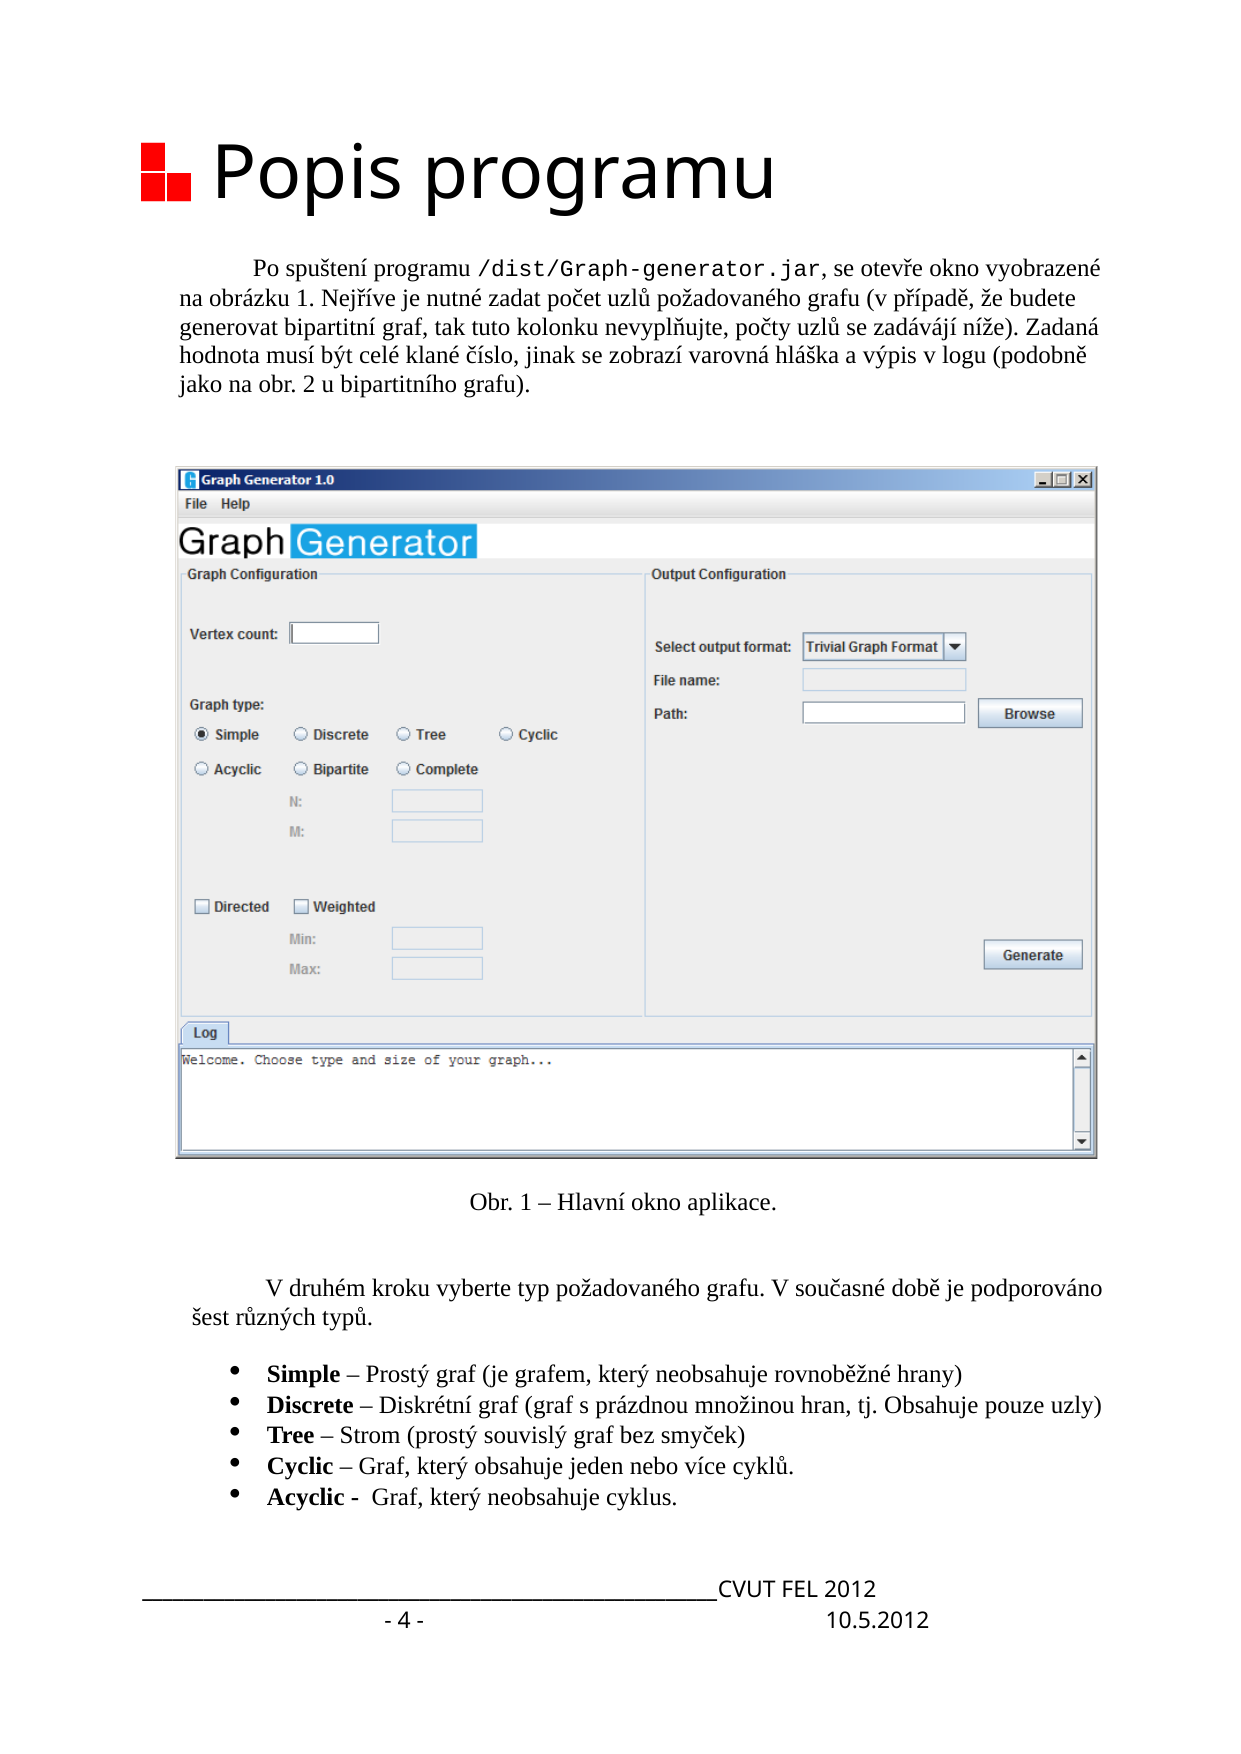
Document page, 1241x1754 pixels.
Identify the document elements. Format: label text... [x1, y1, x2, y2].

list Tree – Strom (prostý souvislý graf bez smyček) [229, 1421, 1122, 1451]
picture [175, 466, 1098, 1159]
text Obr. 1 – Hlavní okno aplikace. [118, 1187, 1122, 1216]
list Cyclic – Graf, který obsahuje jeden nebo více cyklů. [229, 1451, 1122, 1482]
list Simple – Prostý graf (je grafem, který neobsahuje rovnoběžné hrany) [229, 1359, 1122, 1390]
picture [140, 142, 192, 202]
text Popis programu [118, 118, 1122, 220]
text V druhém kroku vyberte typ požadovaného grafu. V současné době je podporováno šest různých typů. [118, 1273, 1122, 1331]
list Acyclic - Graf, který neobsahuje cyklus. [229, 1482, 1122, 1512]
text Po spuštení programu /dist/Graph-generator.jar, se otevře okno vyobrazené na obrázku 1. Nejříve je nutné zadat počet uzlů požadovaného grafu (v případě, že budete generovat bipartitní graf, tak tuto kolonku nevyplňujte, počty uzlů se zadávájí níže). Zadaná hodnota musí být celé klané číslo, jinak se zobrazí varovná hláška a výpis v logu (podobně jako na obr. 2 u bipartitního grafu). [179, 252, 1122, 398]
list Discrete – Diskrétní graf (graf s prázdnou množinou hran, tj. Obsahuje pouze uzly) [229, 1390, 1122, 1421]
